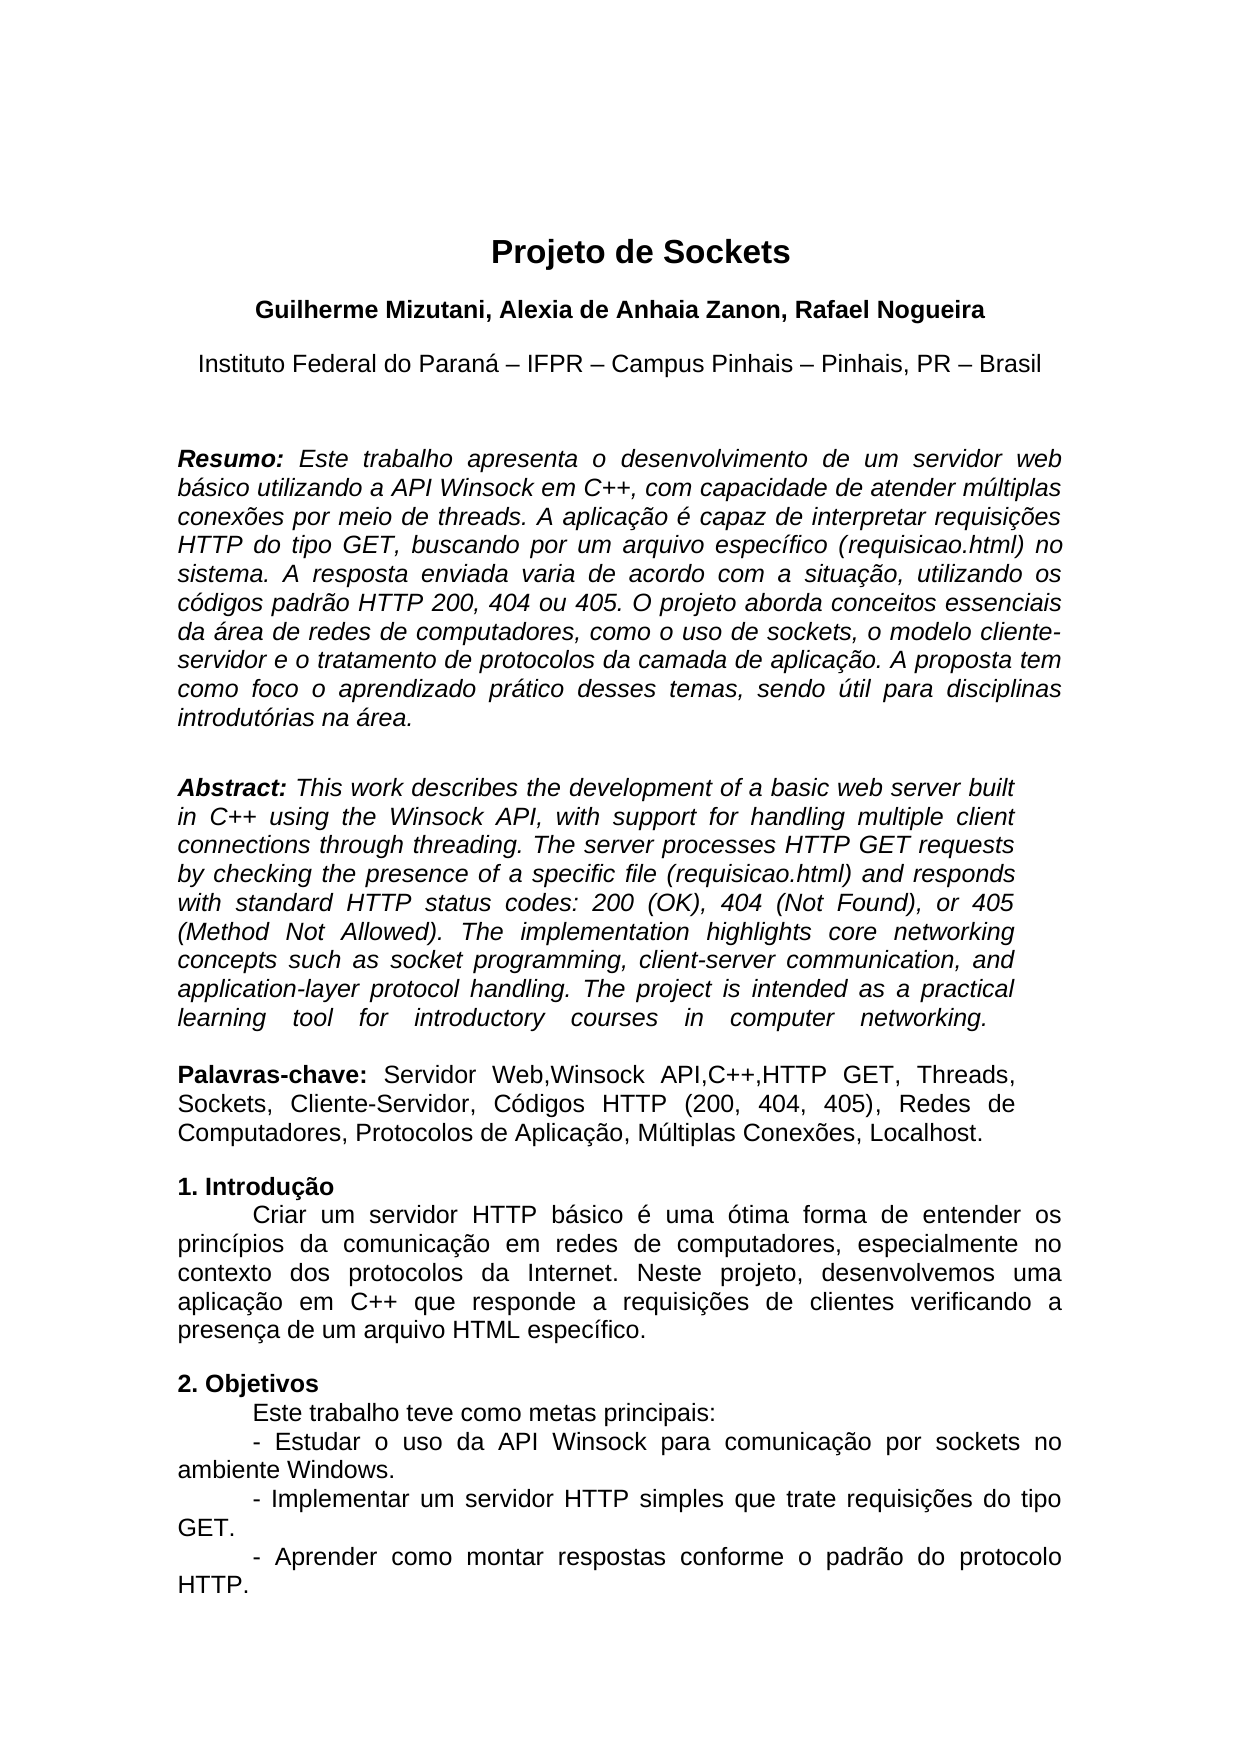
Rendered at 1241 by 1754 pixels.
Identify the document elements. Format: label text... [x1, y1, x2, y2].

text Resumo: Este trabalho apresenta o desenvolvimento de um servidor web básico utilizando a API Winsock em C++, com capacidade de atender múltiplas conexões por meio de threads. A aplicação é capaz de interpretar requisições HTTP do tipo GET, buscando por um arquivo específico (requisicao.html) no sistema. A resposta enviada varia de acordo com a situação, utilizando os códigos padrão HTTP 200, 404 ou 405. O projeto aborda conceitos essenciais da área de redes de computadores, como o uso de sockets, o modelo cliente-servidor e o tratamento de protocolos da camada de aplicação. A proposta tem como foco o aprendizado prático desses temas, sendo útil para disciplinas introdutórias na área. [177, 444, 1063, 731]
text Guilherme Mizutani, Alexia de Anhaia Zanon, Rafael Nogueira [177, 295, 1063, 324]
text - Estudar o uso da API Winsock para comunicação por sockets no ambiente Windows. [177, 1426, 1063, 1484]
text - Implementar um servidor HTTP simples que trate requisições do tipo GET. [177, 1484, 1063, 1541]
text Instituto Federal do Paraná – IFPR – Campus Pinhais – Pinhais, PR – Brasil [177, 349, 1063, 378]
text - Aprender como montar respostas conforme o padrão do protocolo HTTP. [177, 1541, 1063, 1599]
text 2. Objetivos [177, 1369, 1063, 1398]
text 1. Introdução [177, 1171, 1063, 1200]
subtitle Projeto de Sockets [177, 232, 1063, 270]
text Este trabalho teve como metas principais: [177, 1398, 1063, 1426]
text Abstract: This work describes the development of a basic web server built in C++ using the Winsock API, with support for handling multiple client connections through threading. The server processes HTTP GET requests by checking the presence of a specific file (requisicao.html) and responds with standard HTTP status codes: 200 (OK), 404 (Not Found), or 405 (Method Not Allowed). The implementation highlights core networking concepts such as socket programming, client-server communication, and application-layer protocol handling. The project is intended as a practical learning tool for introductory courses in computer networking. Palavras-chave: Servidor Web,Winsock API,C++,HTTP GET, Threads, Sockets, Cliente-Servidor, Códigos HTTP (200, 404, 405), Redes de Computadores, Protocolos de Aplicação, Múltiplas Conexões, Localhost. [177, 773, 1016, 1146]
text Criar um servidor HTTP básico é uma ótima forma de entender os princípios da comunicação em redes de computadores, especialmente no contexto dos protocolos da Internet. Neste projeto, desenvolvemos uma aplicação em C++ que responde a requisições de clientes verificando a presença de um arquivo HTML específico. [177, 1200, 1063, 1344]
